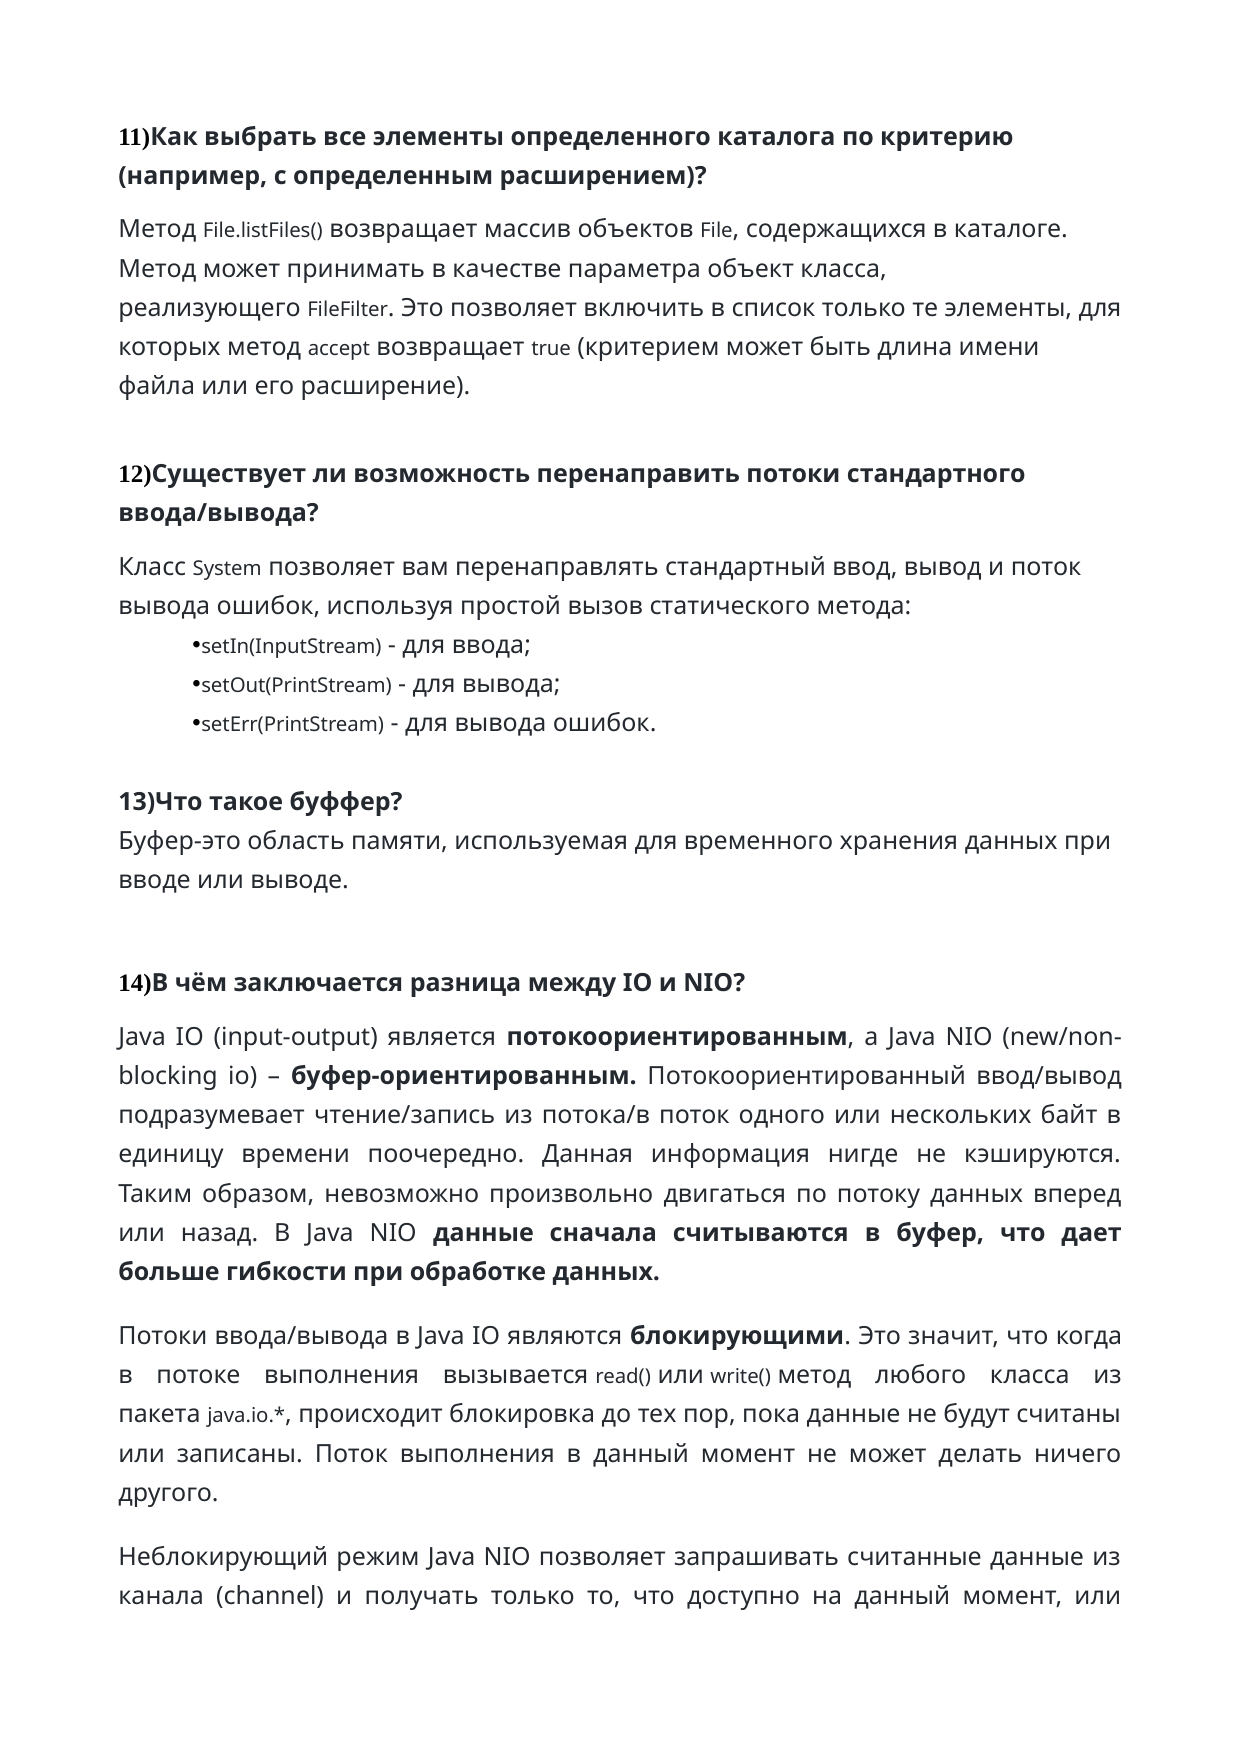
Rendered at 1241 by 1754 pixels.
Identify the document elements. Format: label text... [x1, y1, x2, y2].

text 11)Как выбрать все элементы определенного каталога по критерию (например, с определенным расширением)? [118, 118, 1122, 191]
text 12)Существует ли возможность перенаправить потоки стандартного ввода/вывода? [118, 421, 1122, 528]
text Метод File.listFiles() возвращает массив объектов File, содержащихся в каталоге. Метод может принимать в качестве параметра объект класса, реализующего FileFilter. Это позволяет включить в список только те элементы, для которых метод accept возвращает true (критерием может быть длина имени файла или его расширение). [118, 211, 1122, 402]
list setErr(PrintStream) - для вывода ошибок. [118, 705, 1122, 739]
text Буфер-это область памяти, используемая для временного хранения данных при вводе или выводе. [118, 822, 1122, 896]
text Потоки ввода/вывода в Java IO являются блокирующими. Это значит, что когда в потоке выполнения вызывается read() или write() метод любого класса из пакета java.io.*, происходит блокировка до тех пор, пока данные не будут считаны или записаны. Поток выполнения в данный момент не может делать ничего другого. [118, 1318, 1122, 1508]
text Неблокирующий режим Java NIO позволяет запрашивать считанные данные из канала (channel) и получать только то, что доступно на данный момент, или [118, 1539, 1122, 1612]
text Класс System позволяет вам перенаправлять стандартный ввод, вывод и поток вывода ошибок, используя простой вызов статического метода: [118, 548, 1122, 621]
list setIn(InputStream) - для ввода; [118, 627, 1122, 661]
text 14)В чём заключается разница между IO и NIO? [118, 965, 1122, 999]
list setOut(PrintStream) - для вывода; [118, 666, 1122, 700]
text 13)Что такое буффер? [118, 783, 1122, 817]
text Java IO (input-output) является потокоориентированным, а Java NIO (new/non-blocking io) – буфер-ориентированным. Потокоориентированный ввод/вывод подразумевает чтение/запись из потока/в поток одного или нескольких байт в единицу времени поочередно. Данная информация нигде не кэшируются. Таким образом, невозможно произвольно двигаться по потоку данных вперед или назад. В Java NIO данные сначала считываются в буфер, что дает больше гибкости при обработке данных. [118, 1019, 1122, 1288]
